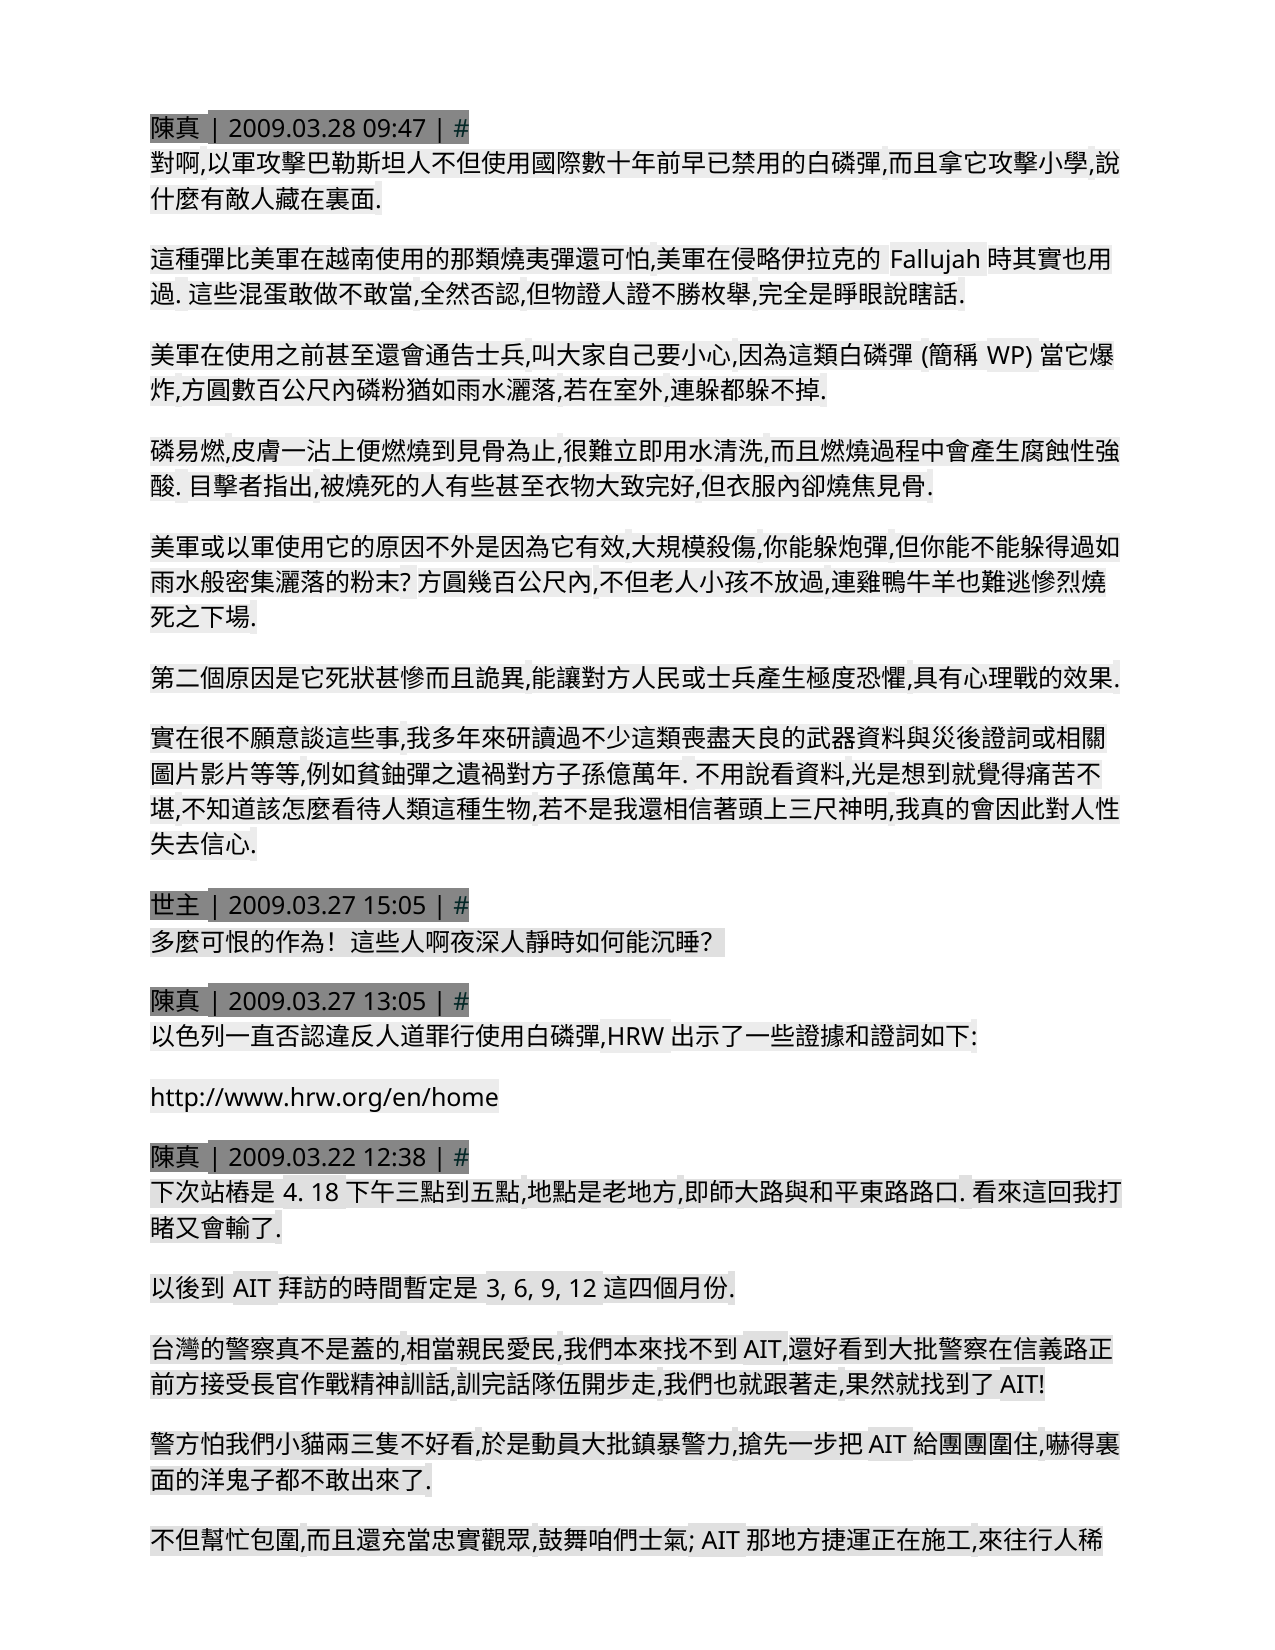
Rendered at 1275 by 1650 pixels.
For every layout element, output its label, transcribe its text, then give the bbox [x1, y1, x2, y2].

text 美軍或以軍使用它的原因不外是因為它有效,大規模殺傷,你能躲炮彈,但你能不能躲得過如雨水般密集灑落的粉末? 方圓幾百公尺內,不但老人小孩不放過,連雞鴨牛羊也難逃慘烈燒死之下場. [150, 528, 1125, 634]
text 實在很不願意談這些事,我多年來研讀過不少這類喪盡天良的武器資料與災後證詞或相關圖片影片等等,例如貧鈾彈之遺禍對方子孫億萬年. 不用說看資料,光是想到就覺得痛苦不堪,不知道該怎麼看待人類這種生物,若不是我還相信著頭上三尺神明,我真的會因此對人性失去信心. [150, 719, 1125, 861]
text 以色列一直否認違反人道罪行使用白磷彈,HRW 出示了一些證據和證詞如下: [150, 1017, 1125, 1053]
text 警方怕我們小貓兩三隻不好看,於是動員大批鎮暴警力,搶先一步把AIT 給團團圍住,嚇得裏面的洋鬼子都不敢出來了. [150, 1426, 1125, 1497]
text 美軍在使用之前甚至還會通告士兵,叫大家自己要小心,因為這類白磷彈 (簡稱 WP) 當它爆炸,方圓數百公尺內磷粉猶如雨水灑落,若在室外,連躲都躲不掉. [150, 336, 1125, 407]
text 磷易燃,皮膚一沾上便燃燒到見骨為止,很難立即用水清洗,而且燃燒過程中會產生腐蝕性強酸. 目擊者指出,被燒死的人有些甚至衣物大致完好,但衣服內卻燒焦見骨. [150, 432, 1125, 503]
text 不但幫忙包圍,而且還充當忠實觀眾,鼓舞咱們士氣; AIT 那地方捷運正在施工,來往行人稀 [150, 1522, 1125, 1557]
text 陳真 | 2009.03.27 13:05 | # [150, 982, 1125, 1017]
text 對啊,以軍攻擊巴勒斯坦人不但使用國際數十年前早已禁用的白磷彈,而且拿它攻擊小學,說什麼有敵人藏在裏面. [150, 144, 1125, 215]
text 世主 | 2009.03.27 15:05 | # [150, 886, 1125, 922]
text 陳真 | 2009.03.22 12:38 | # [150, 1138, 1125, 1174]
text 以後到 AIT 拜訪的時間暫定是 3, 6, 9, 12 這四個月份. [150, 1269, 1125, 1305]
text http://www.hrw.org/en/home [150, 1078, 1125, 1113]
text 下次站樁是 4. 18 下午三點到五點,地點是老地方,即師大路與和平東路路口. 看來這回我打睹又會輸了. [150, 1174, 1125, 1244]
text 陳真 | 2009.03.28 09:47 | # [150, 109, 1125, 144]
text 第二個原因是它死狀甚慘而且詭異,能讓對方人民或士兵產生極度恐懼,具有心理戰的效果. [150, 659, 1125, 694]
text 多麼可恨的作為！這些人啊夜深人靜時如何能沉睡？ [150, 922, 1125, 957]
text 這種彈比美軍在越南使用的那類燒夷彈還可怕,美軍在侵略伊拉克的 Fallujah 時其實也用過. 這些混蛋敢做不敢當,全然否認,但物證人證不勝枚舉,完全是睜眼說瞎話. [150, 240, 1125, 311]
text 台灣的警察真不是蓋的,相當親民愛民,我們本來找不到AIT,還好看到大批警察在信義路正前方接受長官作戰精神訓話,訓完話隊伍開步走,我們也就跟著走,果然就找到了AIT! [150, 1330, 1125, 1401]
